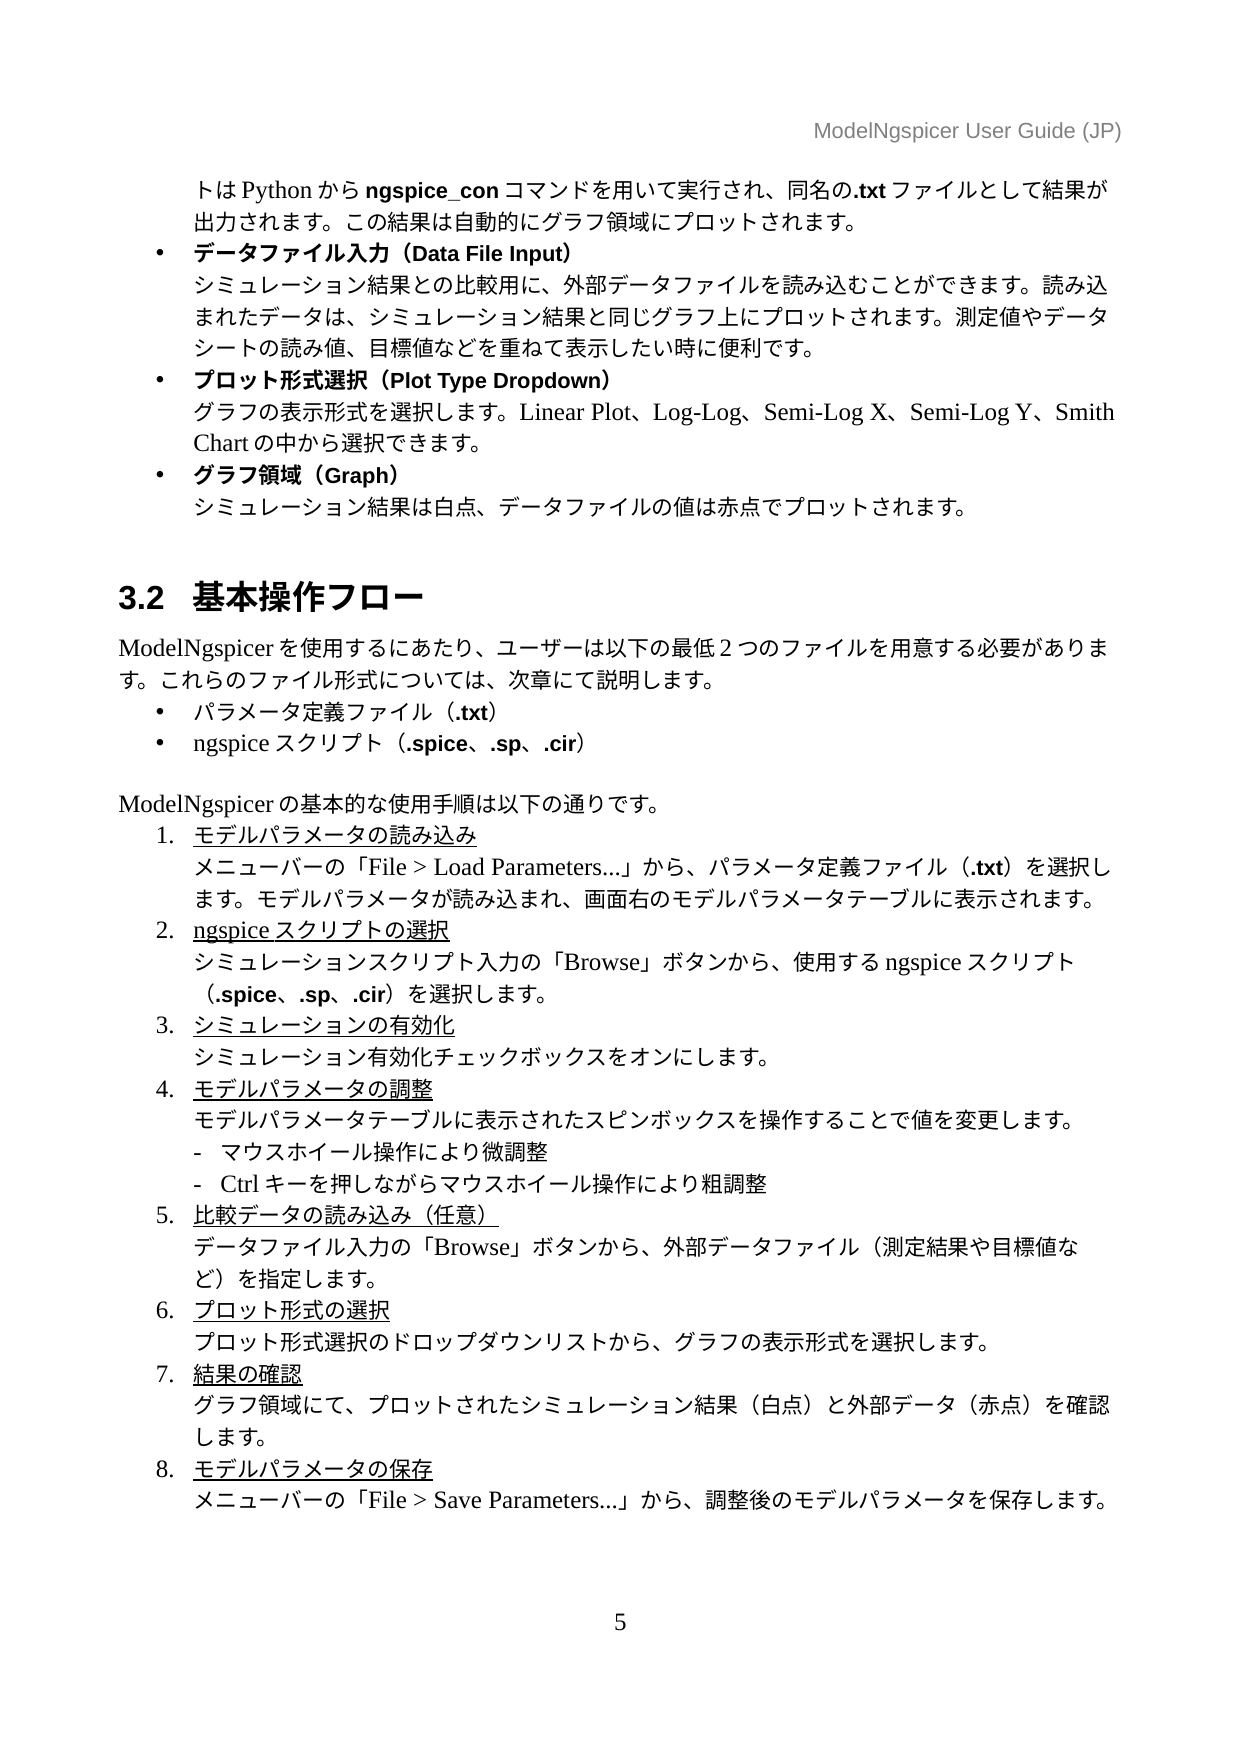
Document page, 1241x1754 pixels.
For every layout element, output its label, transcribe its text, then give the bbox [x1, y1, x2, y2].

list 結果の確認 グラフ領域にて、プロットされたシミュレーション結果（白点）と外部データ（赤点）を確認します。 [156, 1357, 1122, 1452]
list モデルパラメータの調整 モデルパラメータテーブルに表示されたスピンボックスを操作することで値を変更します。 - マウスホイール操作により微調整 - Ctrlキーを押しながらマウスホイール操作により粗調整 [156, 1072, 1122, 1198]
subtitle 基本操作フロー [118, 571, 1122, 619]
list ngspiceスクリプト（.spice、.sp、.cir） [156, 726, 1122, 758]
list ngspiceスクリプトの選択 シミュレーションスクリプト入力の「Browse」ボタンから、使用するngspiceスクリプト（.spice、.sp、.cir）を選択します。 [156, 913, 1122, 1008]
list シミュレーションの有効化 シミュレーション有効化チェックボックスをオンにします。 [156, 1008, 1122, 1072]
list パラメータ定義ファイル（.txt） [156, 695, 1122, 726]
list グラフ領域（Graph） シミュレーション結果は白点、データファイルの値は赤点でプロットされます。 [156, 458, 1122, 521]
list プロット形式選択（Plot Type Dropdown） グラフの表示形式を選択します。Linear Plot、Log-Log、Semi-Log X、Semi-Log Y、Smith Chartの中から選択できます。 [156, 363, 1122, 458]
text ModelNgspicerを使用するにあたり、ユーザーは以下の最低2つのファイルを用意する必要があります。これらのファイル形式については、次章にて説明します。 [118, 631, 1122, 695]
list プロット形式の選択 プロット形式選択のドロップダウンリストから、グラフの表示形式を選択します。 [156, 1293, 1122, 1357]
text ModelNgspicerの基本的な使用手順は以下の通りです。 [118, 787, 1122, 818]
list 比較データの読み込み（任意） データファイル入力の「Browse」ボタンから、外部データファイル（測定結果や目標値など）を指定します。 [156, 1198, 1122, 1293]
list モデルパラメータの保存 メニューバーの「File > Save Parameters...」から、調整後のモデルパラメータを保存します。 [156, 1452, 1122, 1515]
list トはPythonからngspice_conコマンドを用いて実行され、同名の.txtファイルとして結果が出力されます。この結果は自動的にグラフ領域にプロットされます。 [156, 173, 1122, 236]
list モデルパラメータの読み込み メニューバーの「File > Load Parameters...」から、パラメータ定義ファイル（.txt）を選択します。モデルパラメータが読み込まれ、画面右のモデルパラメータテーブルに表示されます。 [156, 818, 1122, 913]
list データファイル入力（Data File Input） シミュレーション結果との比較用に、外部データファイルを読み込むことができます。読み込まれたデータは、シミュレーション結果と同じグラフ上にプロットされます。測定値やデータシートの読み値、目標値などを重ねて表示したい時に便利です。 [156, 236, 1122, 363]
